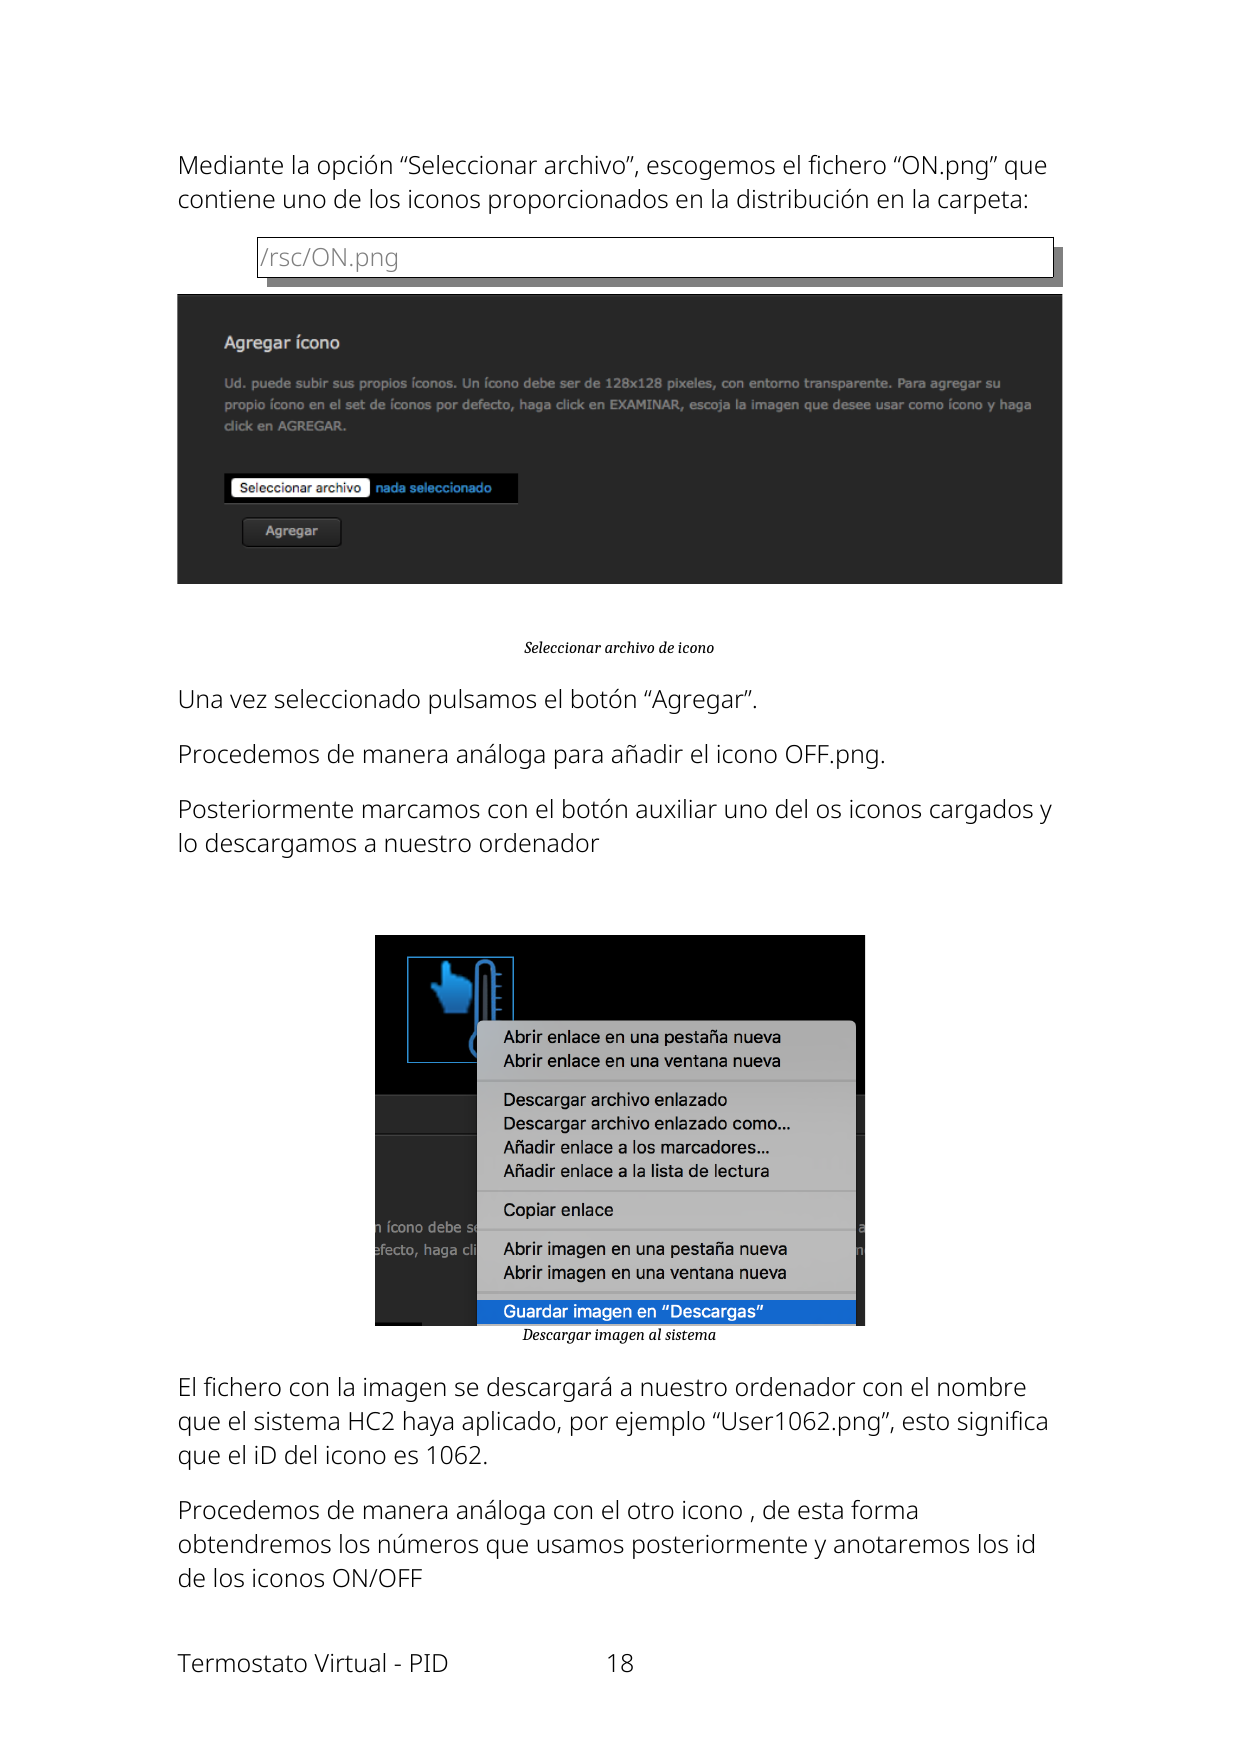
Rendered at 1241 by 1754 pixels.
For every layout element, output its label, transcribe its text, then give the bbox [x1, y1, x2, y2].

text Mediante la opción “Seleccionar archivo”, escogemos el fichero “ON.png” que contiene uno de los iconos proporcionados en la distribución en la carpeta: [177, 148, 1063, 216]
text /rsc/ON.png [258, 238, 1052, 277]
list Seleccionar archivo de icono [177, 638, 1063, 657]
text Procedemos de manera análoga con el otro icono , de esta forma obtendremos los números que usamos posteriormente y anotaremos los id de los iconos ON/OFF [177, 1493, 1063, 1595]
text Procedemos de manera análoga para añadir el icono OFF.png. [177, 737, 1063, 771]
list Descargar imagen al sistema [177, 936, 1063, 1345]
text Una vez seleccionado pulsamos el botón “Agregar”. [177, 682, 1063, 716]
text Posteriormente marcamos con el botón auxiliar uno del os iconos cargados y lo descargamos a nuestro ordenador [177, 792, 1063, 860]
picture [375, 935, 866, 1326]
text El fichero con la imagen se descargará a nuestro ordenador con el nombre que el sistema HC2 haya aplicado, por ejemplo “User1062.png”, esto significa que el iD del icono es 1062. [177, 1370, 1063, 1472]
picture [177, 294, 1063, 584]
